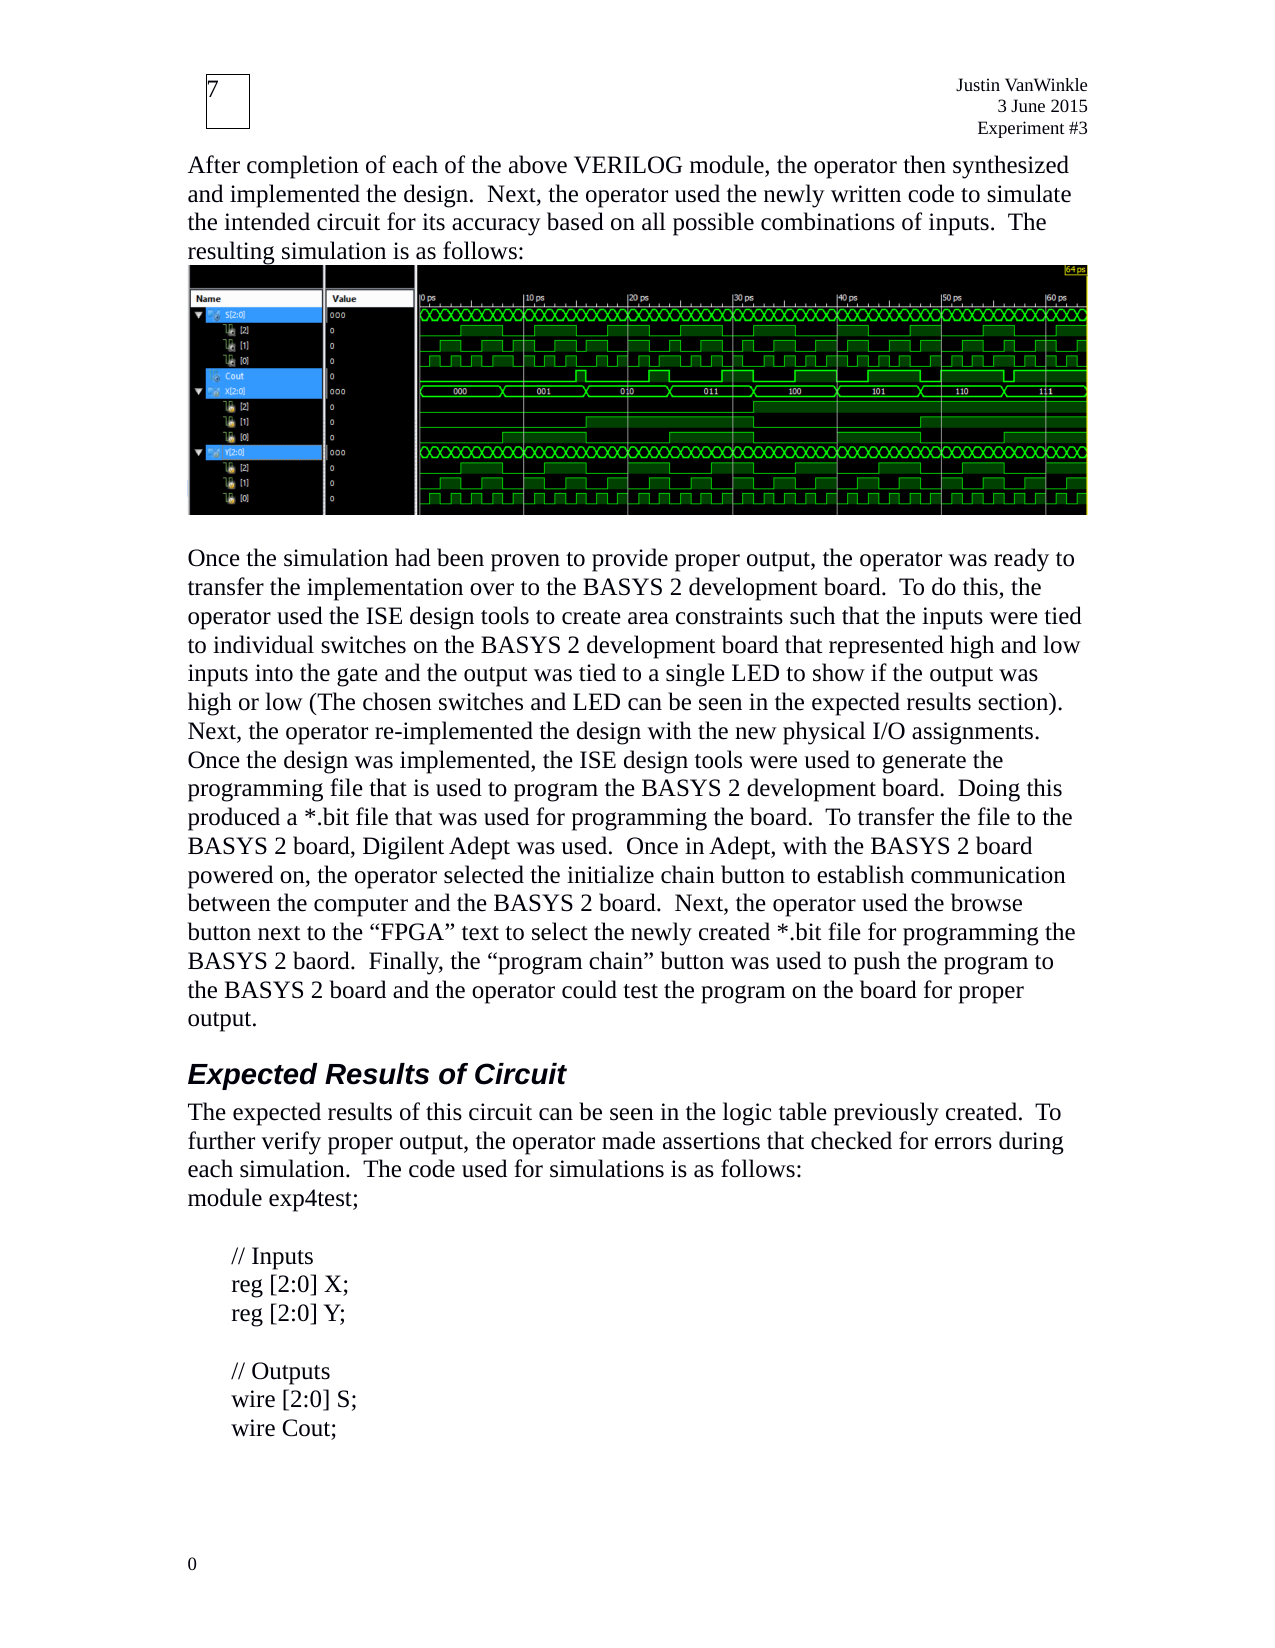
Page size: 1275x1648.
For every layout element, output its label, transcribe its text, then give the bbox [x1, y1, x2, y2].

text // Outputs [187, 1356, 1088, 1384]
subtitle Expected Results of Circuit [187, 1057, 1088, 1091]
text reg [2:0] Y; [187, 1298, 1088, 1327]
text module exp4test; [187, 1183, 1088, 1212]
text reg [2:0] X; [187, 1269, 1088, 1298]
text After completion of each of the above VERILOG module, the operator then synthesized and implemented the design. Next, the operator used the newly written code to simulate the intended circuit for its accuracy based on all possible combinations of inputs. The resulting simulation is as follows: [187, 150, 1088, 265]
text // Inputs [187, 1241, 1088, 1269]
text wire Cout; [187, 1413, 1088, 1442]
text The expected results of this circuit can be seen in the logic table previously created. To further verify proper output, the operator made assertions that checked for errors during each simulation. The code used for simulations is as follows: [187, 1097, 1088, 1183]
text Once the simulation had been proven to provide proper output, the operator was ready to transfer the implementation over to the BASYS 2 development board. To do this, the operator used the ISE design tools to create area constraints such that the inputs were tied to individual switches on the BASYS 2 development board that represented high and low inputs into the gate and the output was tied to a single LED to show if the output was high or low (The chosen switches and LED can be seen in the expected results section). Next, the operator re-implemented the design with the new physical I/O assignments. Once the design was implemented, the ISE design tools were used to generate the programming file that is used to program the BASYS 2 development board. Doing this produced a *.bit file that was used for programming the board. To transfer the file to the BASYS 2 board, Digilent Adept was used. Once in Adept, with the BASYS 2 board powered on, the operator selected the initialize chain button to establish communication between the computer and the BASYS 2 board. Next, the operator used the browse button next to the “FPGA” text to select the newly created *.bit file for programming the BASYS 2 baord. Finally, the “program chain” button was used to push the program to the BASYS 2 board and the operator could test the program on the board for proper output. [187, 543, 1088, 1032]
picture [187, 265, 1088, 515]
text wire [2:0] S; [187, 1384, 1088, 1413]
